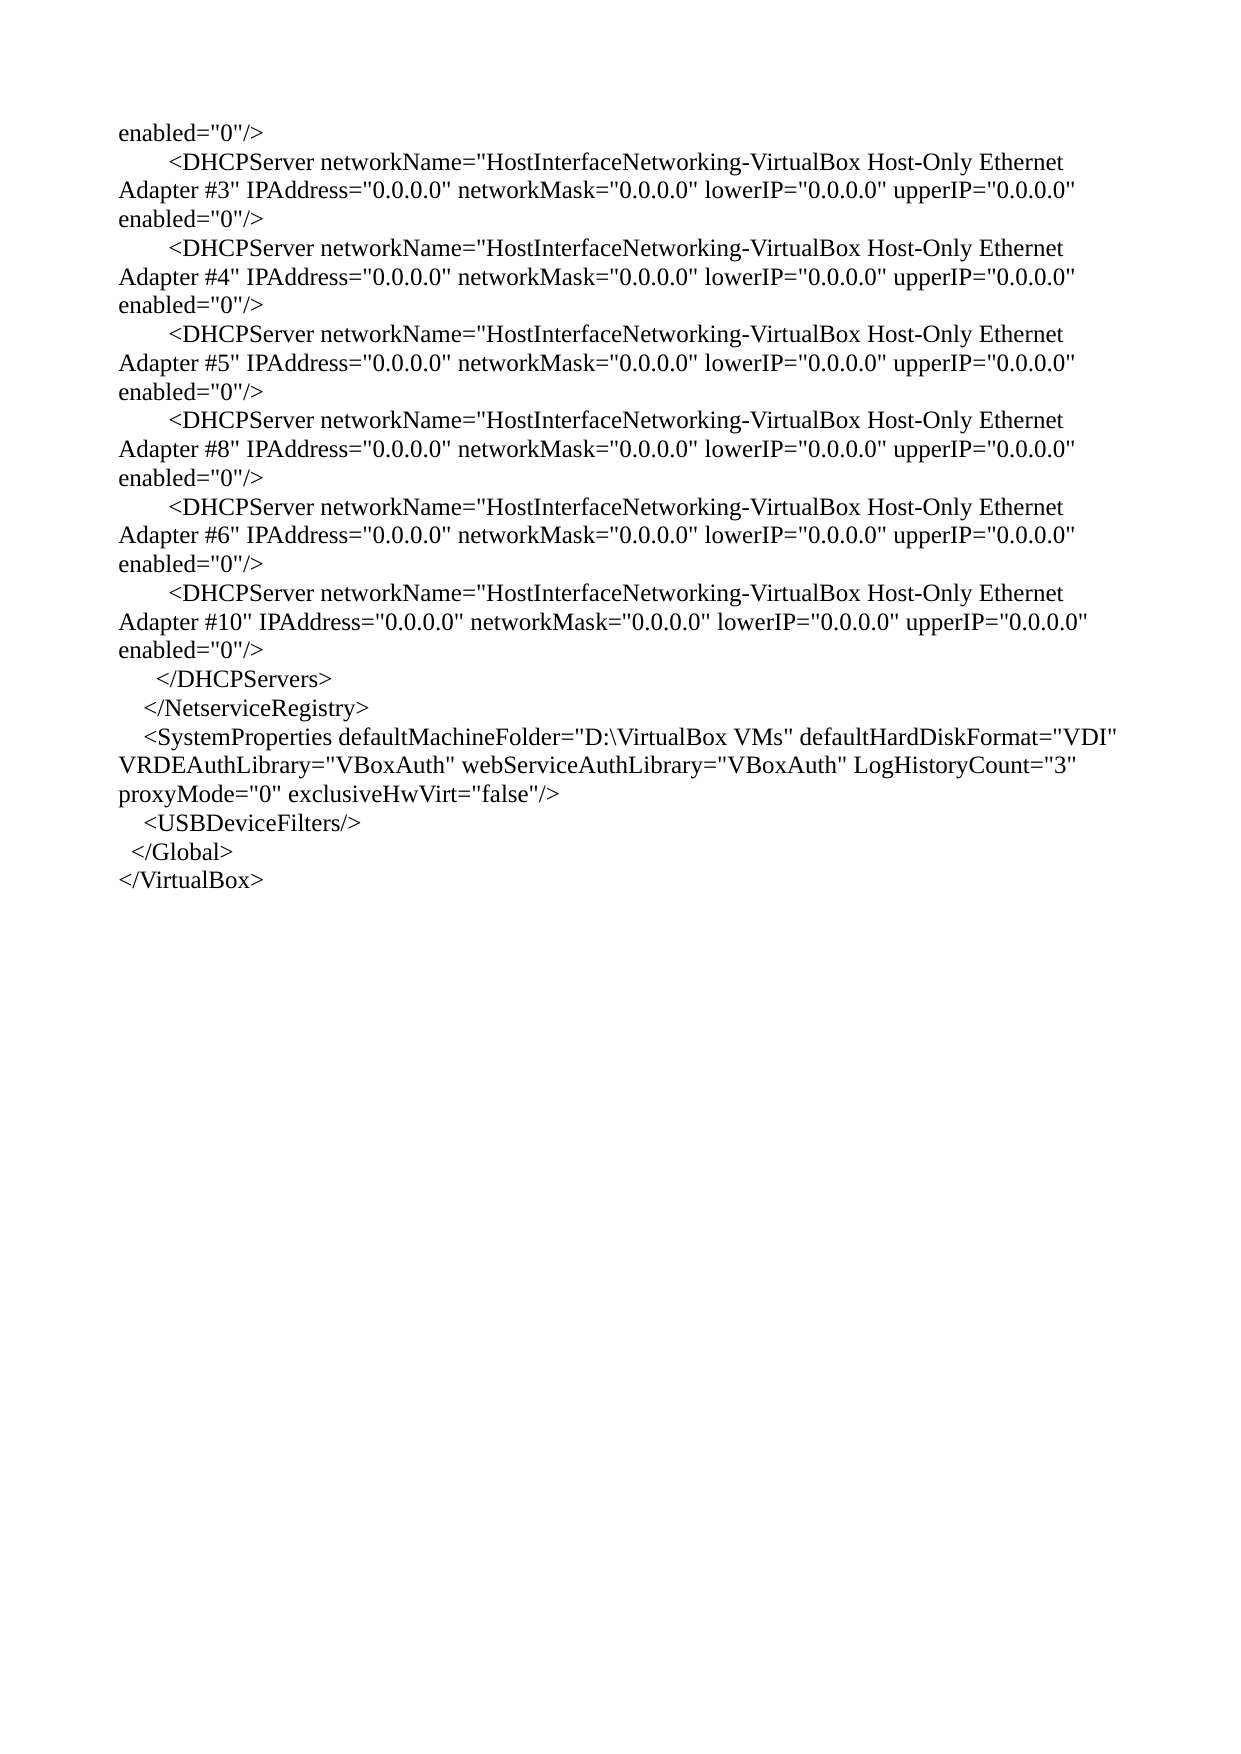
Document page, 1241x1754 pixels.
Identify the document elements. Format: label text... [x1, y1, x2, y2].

text enabled="0"/> <DHCPServer networkName="HostInterfaceNetworking-VirtualBox Host-Only Ethernet Adapter #3" IPAddress="0.0.0.0" networkMask="0.0.0.0" lowerIP="0.0.0.0" upperIP="0.0.0.0" enabled="0"/> <DHCPServer networkName="HostInterfaceNetworking-VirtualBox Host-Only Ethernet Adapter #4" IPAddress="0.0.0.0" networkMask="0.0.0.0" lowerIP="0.0.0.0" upperIP="0.0.0.0" enabled="0"/> <DHCPServer networkName="HostInterfaceNetworking-VirtualBox Host-Only Ethernet Adapter #5" IPAddress="0.0.0.0" networkMask="0.0.0.0" lowerIP="0.0.0.0" upperIP="0.0.0.0" enabled="0"/> <DHCPServer networkName="HostInterfaceNetworking-VirtualBox Host-Only Ethernet Adapter #8" IPAddress="0.0.0.0" networkMask="0.0.0.0" lowerIP="0.0.0.0" upperIP="0.0.0.0" enabled="0"/> <DHCPServer networkName="HostInterfaceNetworking-VirtualBox Host-Only Ethernet Adapter #6" IPAddress="0.0.0.0" networkMask="0.0.0.0" lowerIP="0.0.0.0" upperIP="0.0.0.0" enabled="0"/> <DHCPServer networkName="HostInterfaceNetworking-VirtualBox Host-Only Ethernet Adapter #10" IPAddress="0.0.0.0" networkMask="0.0.0.0" lowerIP="0.0.0.0" upperIP="0.0.0.0" enabled="0"/> </DHCPServers> </NetserviceRegistry> <SystemProperties defaultMachineFolder="D:\VirtualBox VMs" defaultHardDiskFormat="VDI" VRDEAuthLibrary="VBoxAuth" webServiceAuthLibrary="VBoxAuth" LogHistoryCount="3" proxyMode="0" exclusiveHwVirt="false"/> <USBDeviceFilters/> </Global> </VirtualBox> [118, 118, 1122, 923]
